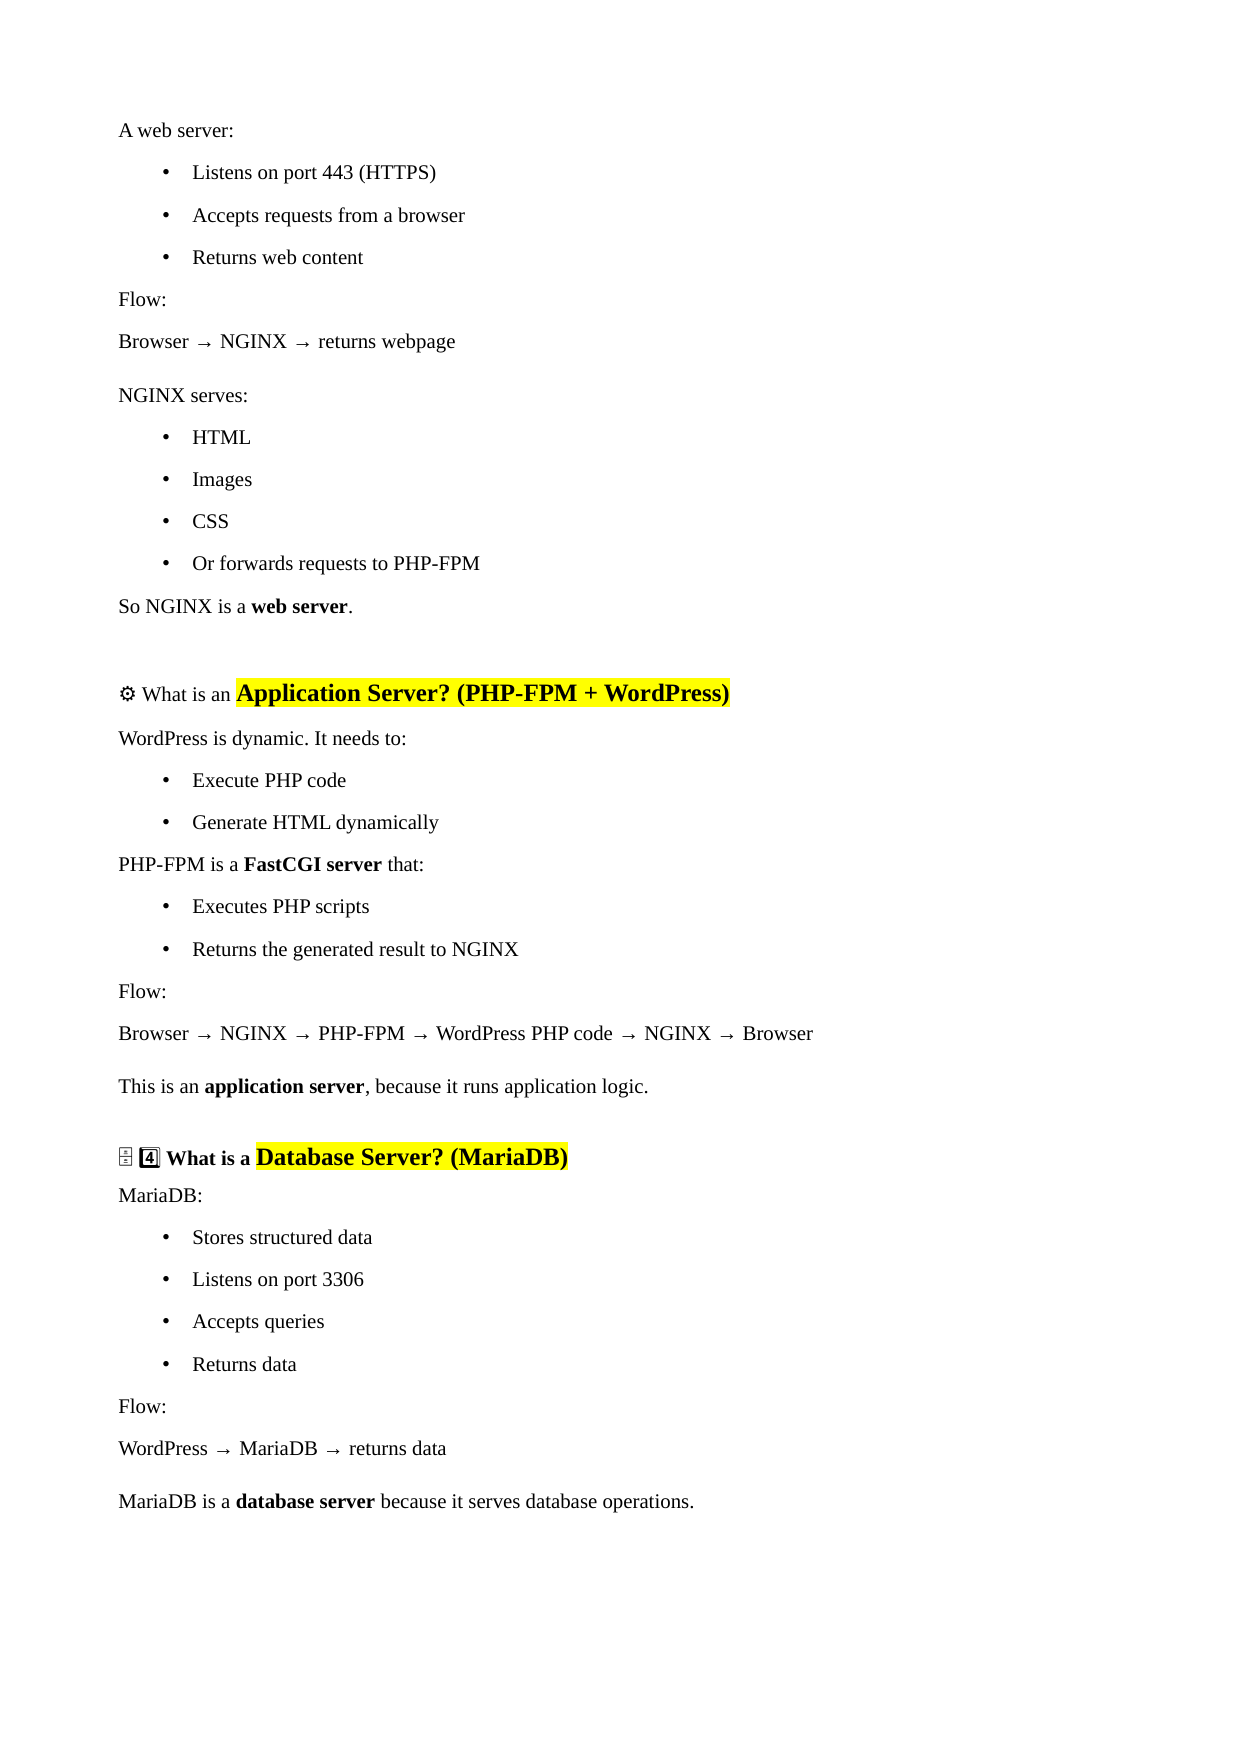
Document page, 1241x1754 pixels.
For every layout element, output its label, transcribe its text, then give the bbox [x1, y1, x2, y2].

list HTML [162, 425, 1122, 449]
text PHP-FPM is a FastCGI server that: [118, 852, 1122, 876]
list Listens on port 3306 [162, 1267, 1122, 1291]
list Generate HTML dynamically [162, 810, 1122, 834]
list Returns the generated result to NGINX [162, 936, 1122, 961]
text Flow: [118, 287, 1122, 311]
text A web server: [118, 118, 1122, 142]
text MariaDB: [118, 1183, 1122, 1207]
list Or forwards requests to PHP-FPM [162, 551, 1122, 575]
list Accepts requests from a browser [162, 202, 1122, 227]
list Returns data [162, 1352, 1122, 1376]
text So NGINX is a web server. [118, 593, 1122, 618]
text Flow: [118, 979, 1122, 1003]
list Accepts queries [162, 1309, 1122, 1333]
list CSS [162, 509, 1122, 533]
list Images [162, 467, 1122, 491]
list Execute PHP code [162, 768, 1122, 792]
text Browser → NGINX → PHP-FPM → WordPress PHP code → NGINX → Browser [118, 1021, 1122, 1045]
text WordPress → MariaDB → returns data [118, 1436, 1122, 1460]
list Listens on port 443 (HTTPS) [162, 160, 1122, 184]
text ⚙️ What is an Application Server? (PHP-FPM + WordPress) [118, 678, 1122, 707]
text Browser → NGINX → returns webpage [118, 329, 1122, 353]
text Flow: [118, 1394, 1122, 1418]
list Stores structured data [162, 1225, 1122, 1249]
text This is an application server, because it runs application logic. [118, 1074, 1122, 1098]
text MariaDB is a database server because it serves database operations. [118, 1489, 1122, 1513]
text NGINX serves: [118, 383, 1122, 407]
list Returns web content [162, 245, 1122, 269]
list Executes PHP scripts [162, 894, 1122, 918]
text WordPress is dynamic. It needs to: [118, 726, 1122, 749]
subtitle 🗄️ 4️⃣ What is a Database Server? (MariaDB) [118, 1142, 1122, 1170]
